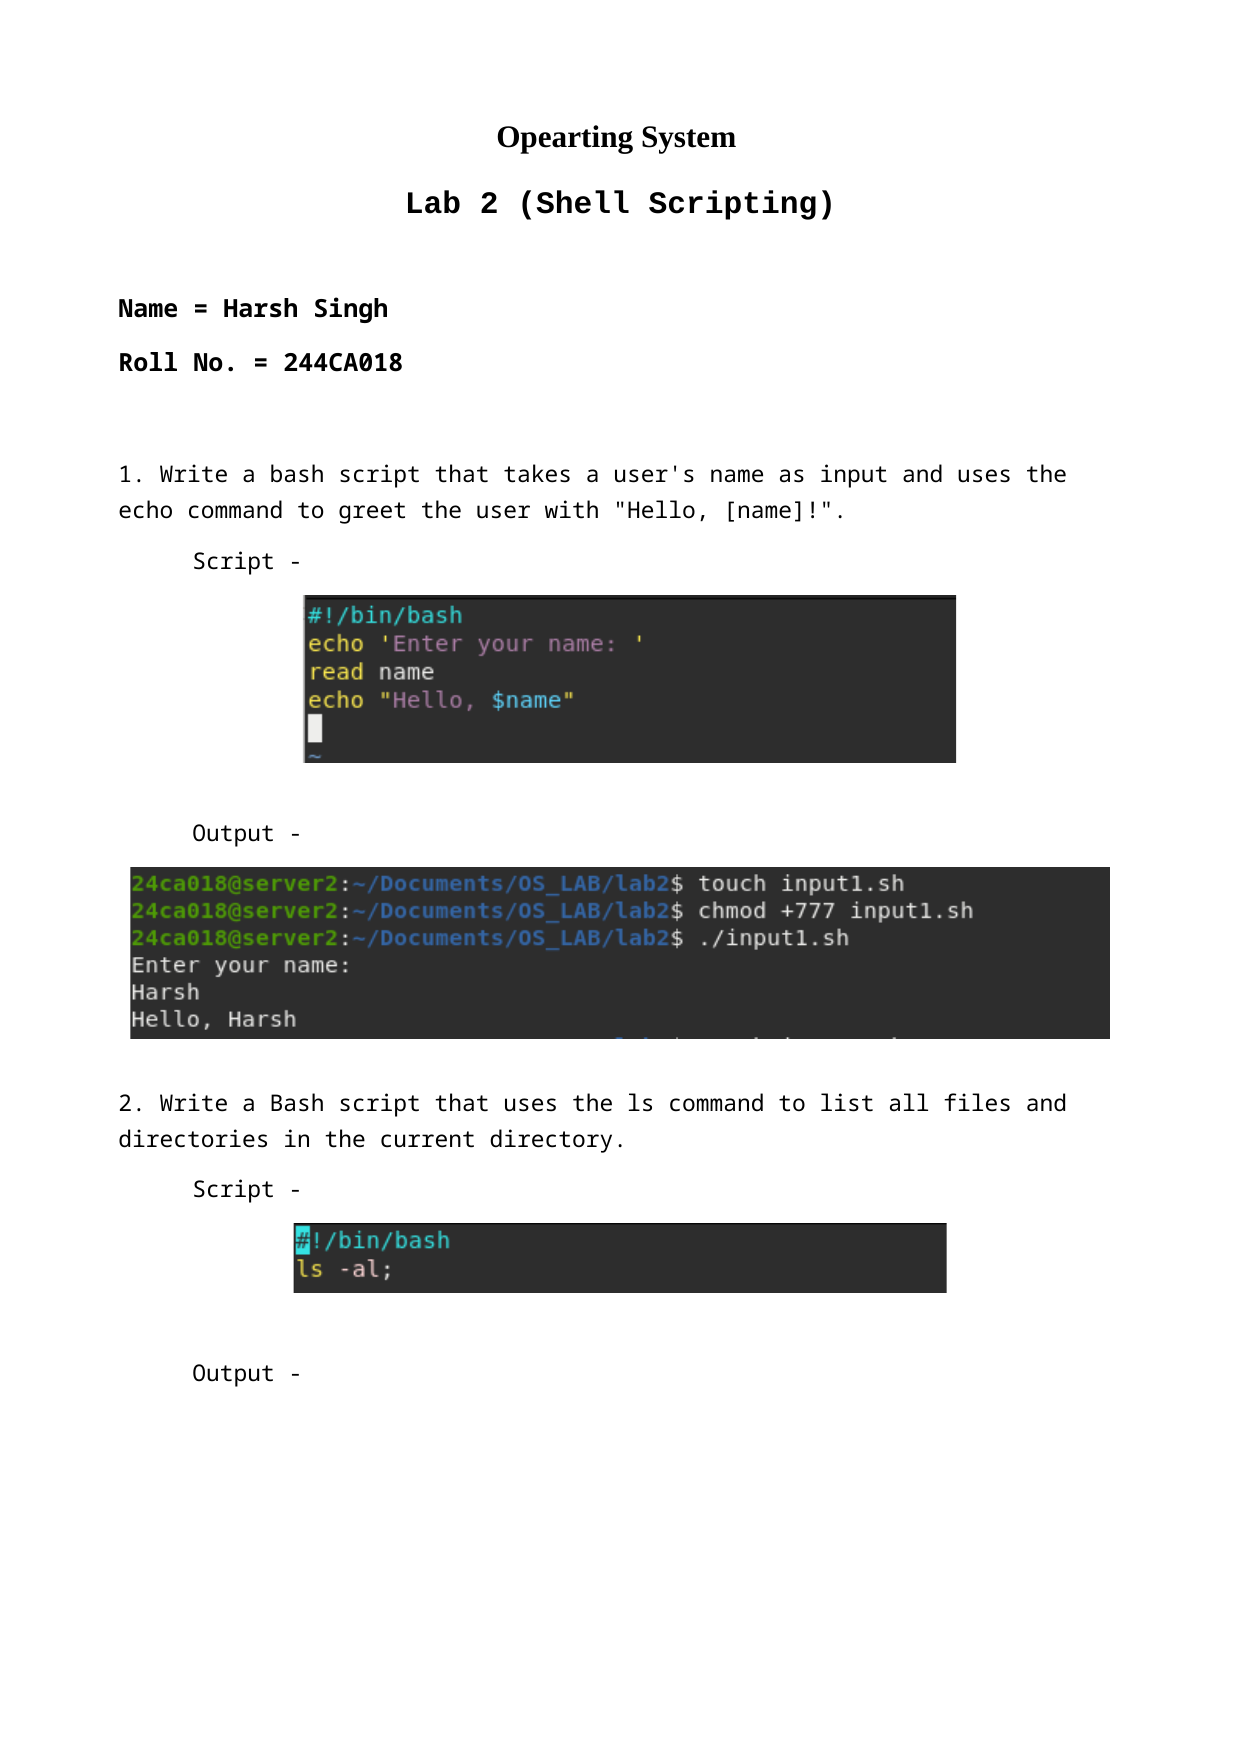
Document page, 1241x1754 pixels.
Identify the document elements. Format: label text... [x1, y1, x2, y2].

picture [130, 867, 1110, 1039]
text Output - [118, 817, 1122, 848]
text Lab 2 (Shell Scripting) [118, 188, 1122, 223]
text 1. Write a bash script that takes a user's name as input and uses the echo command to greet the user with "Hello, [name]!". [118, 458, 1122, 525]
text Script - [118, 545, 1122, 576]
picture [302, 595, 957, 763]
text Roll No. = 244CA018 [118, 344, 1122, 378]
text 2. Write a Bash script that uses the ls command to list all files and directories in the current directory. [118, 1087, 1122, 1154]
text Script - [118, 1173, 1122, 1204]
text Name = Harsh Singh [118, 291, 1122, 324]
text Opearting System [118, 118, 1122, 154]
text Output - [118, 1357, 1122, 1388]
picture [293, 1223, 947, 1293]
